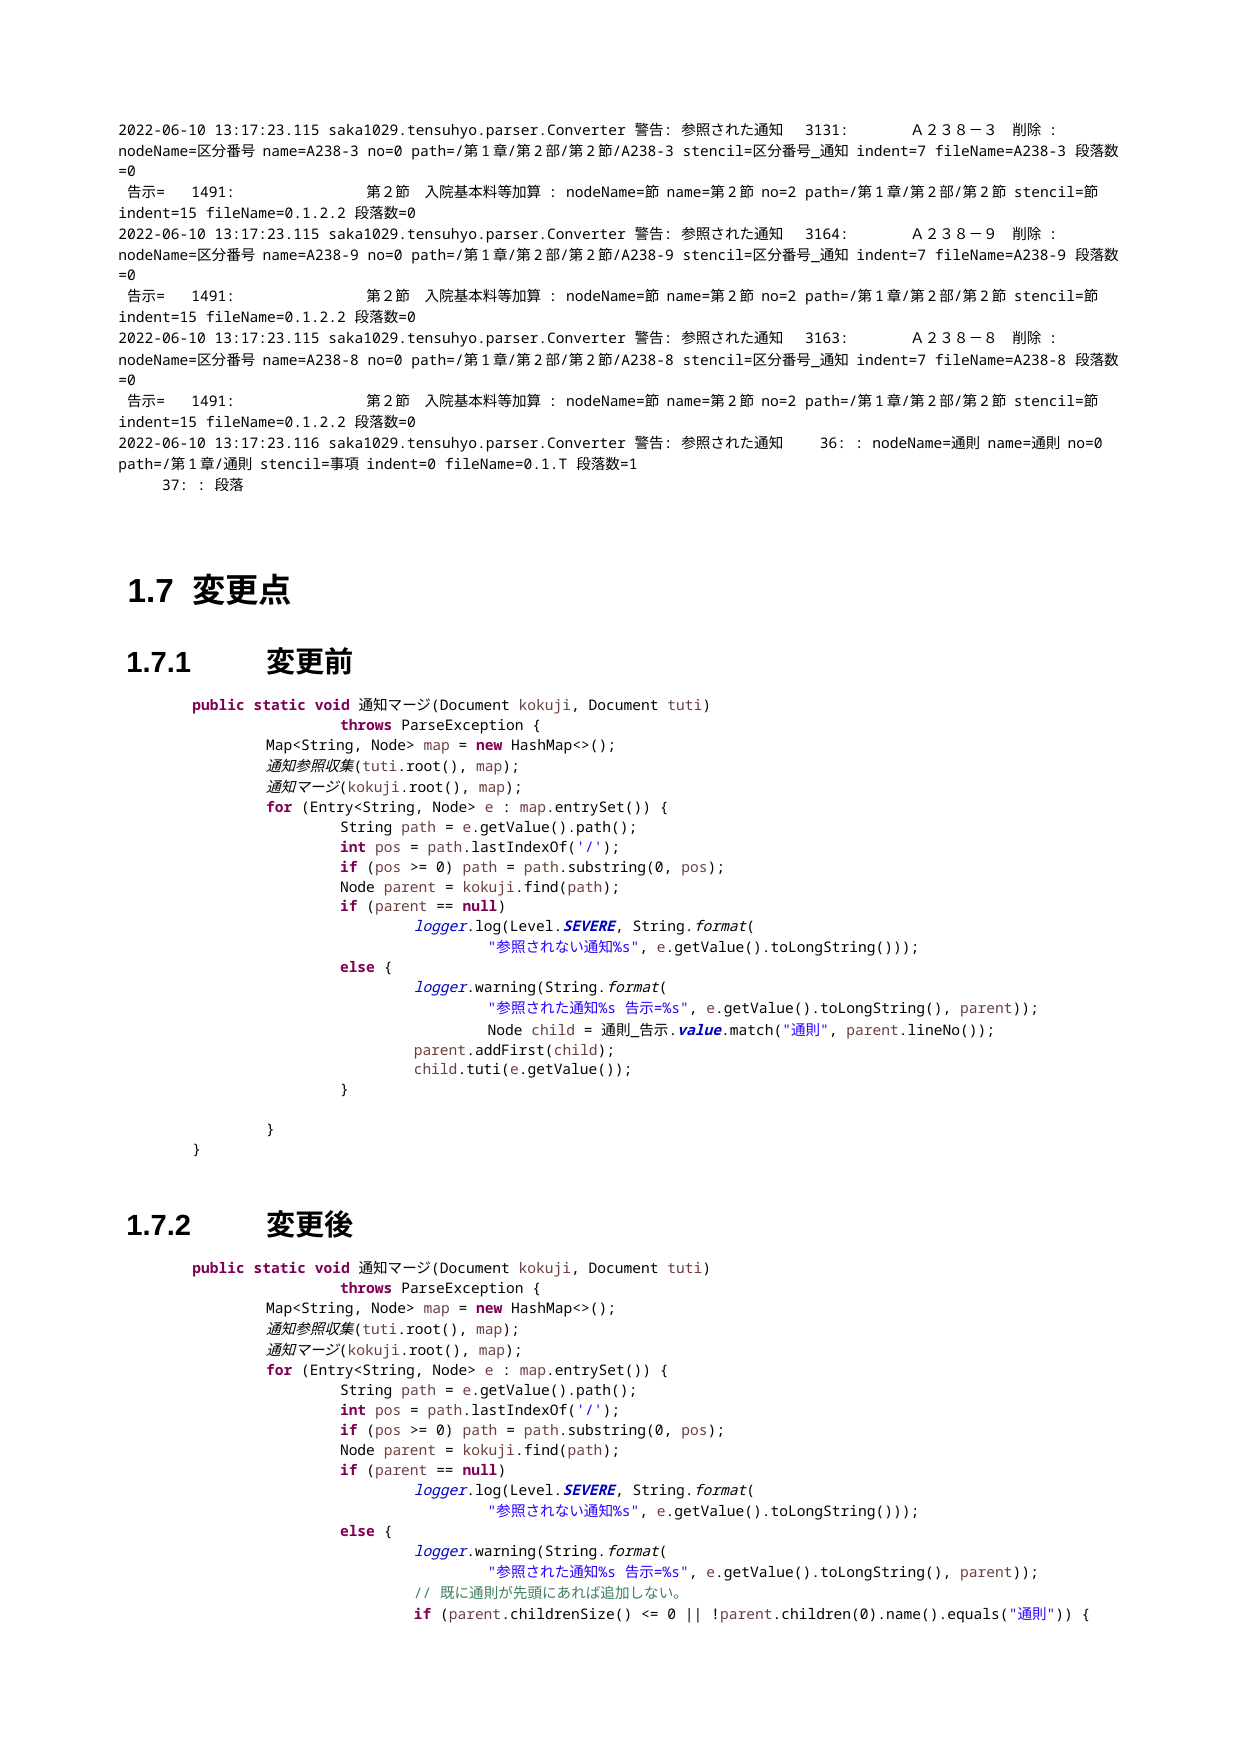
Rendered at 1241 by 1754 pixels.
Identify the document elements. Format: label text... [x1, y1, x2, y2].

text logger.log(Level.SEVERE, String.format( [118, 1479, 1122, 1499]
text logger.warning(String.format( [118, 1540, 1122, 1560]
text child.tuti(e.getValue()); [118, 1059, 1122, 1079]
text } [118, 1139, 1122, 1159]
text Map<String, Node> map = new HashMap<>(); [118, 734, 1122, 754]
text Map<String, Node> map = new HashMap<>(); [118, 1298, 1122, 1318]
text for (Entry<String, Node> e : map.entrySet()) { [118, 1360, 1122, 1380]
text "参照されない通知%s", e.getValue().toLongString())); [118, 936, 1122, 957]
text 通知マージ(kokuji.root(), map); [118, 1339, 1122, 1360]
text // 既に通則が先頭にあれば追加しない。 [118, 1581, 1122, 1602]
text public static void 通知マージ(Document kokuji, Document tuti) [118, 693, 1122, 715]
table_header 2022-06-10 13:17:23.115 saka1029.tensuhyo.parser.Converter 警告: 参照された通知 3131: Ａ２３８－３ 削除 : nodeName=区分番号 name=A238-3 no=0 path=/第1章/第2部/第2節/A238-3 stencil=区分番号_通知 indent=7 fileName=A238-3 段落数=0 告示= 1491: 第２節 入院基本料等加算 : nodeName=節 name=第2節 no=2 path=/第1章/第2部/第2節 stencil=節 indent=15 fileName=0.1.2.2 段落数=0 2022-06-10 13:17:23.115 saka1029.tensuhyo.parser.Converter 警告: 参照された通知 3164: Ａ２３８－９ 削除 : nodeName=区分番号 name=A238-9 no=0 path=/第1章/第2部/第2節/A238-9 stencil=区分番号_通知 indent=7 fileName=A238-9 段落数=0 告示= 1491: 第２節 入院基本料等加算 : nodeName=節 name=第2節 no=2 path=/第1章/第2部/第2節 stencil=節 indent=15 fileName=0.1.2.2 段落数=0 2022-06-10 13:17:23.115 saka1029.tensuhyo.parser.Converter 警告: 参照された通知 3163: Ａ２３８－８ 削除 : nodeName=区分番号 name=A238-8 no=0 path=/第1章/第2部/第2節/A238-8 stencil=区分番号_通知 indent=7 fileName=A238-8 段落数=0 告示= 1491: 第２節 入院基本料等加算 : nodeName=節 name=第2節 no=2 path=/第1章/第2部/第2節 stencil=節 indent=15 fileName=0.1.2.2 段落数=0 2022-06-10 13:17:23.116 saka1029.tensuhyo.parser.Converter 警告: 参照された通知 36: : nodeName=通則 name=通則 no=0 path=/第1章/通則 stencil=事項 indent=0 fileName=0.1.T 段落数=1 37: : 段落 [118, 118, 1122, 495]
subtitle 変更前 [118, 639, 1122, 681]
text else { [118, 957, 1122, 977]
subtitle 変更点 [118, 563, 1122, 612]
text 通知マージ(kokuji.root(), map); [118, 776, 1122, 797]
text "参照された通知%s 告示=%s", e.getValue().toLongString(), parent)); [118, 997, 1122, 1018]
text 通知参照収集(tuti.root(), map); [118, 754, 1122, 776]
text } [118, 1119, 1122, 1139]
text for (Entry<String, Node> e : map.entrySet()) { [118, 797, 1122, 817]
text public static void 通知マージ(Document kokuji, Document tuti) [118, 1257, 1122, 1278]
text String path = e.getValue().path(); [118, 817, 1122, 837]
text logger.log(Level.SEVERE, String.format( [118, 916, 1122, 936]
text if (pos >= 0) path = path.substring(0, pos); [118, 1420, 1122, 1439]
text String path = e.getValue().path(); [118, 1380, 1122, 1400]
text logger.warning(String.format( [118, 977, 1122, 997]
text Node child = 通則_告示.value.match("通則", parent.lineNo()); [118, 1018, 1122, 1039]
text "参照されない通知%s", e.getValue().toLongString())); [118, 1499, 1122, 1520]
text if (parent == null) [118, 1459, 1122, 1479]
text if (pos >= 0) path = path.substring(0, pos); [118, 856, 1122, 876]
text 通知参照収集(tuti.root(), map); [118, 1318, 1122, 1339]
text Node parent = kokuji.find(path); [118, 876, 1122, 896]
subtitle 変更後 [118, 1202, 1122, 1244]
text else { [118, 1520, 1122, 1540]
text int pos = path.lastIndexOf('/'); [118, 1400, 1122, 1420]
text "参照された通知%s 告示=%s", e.getValue().toLongString(), parent)); [118, 1560, 1122, 1581]
text if (parent == null) [118, 896, 1122, 916]
text int pos = path.lastIndexOf('/'); [118, 837, 1122, 856]
text Node parent = kokuji.find(path); [118, 1439, 1122, 1459]
text throws ParseException { [118, 1278, 1122, 1298]
text parent.addFirst(child); [118, 1039, 1122, 1059]
text } [118, 1079, 1122, 1099]
text throws ParseException { [118, 715, 1122, 734]
text if (parent.childrenSize() <= 0 || !parent.children(0).name().equals("通則")) { [118, 1602, 1122, 1624]
